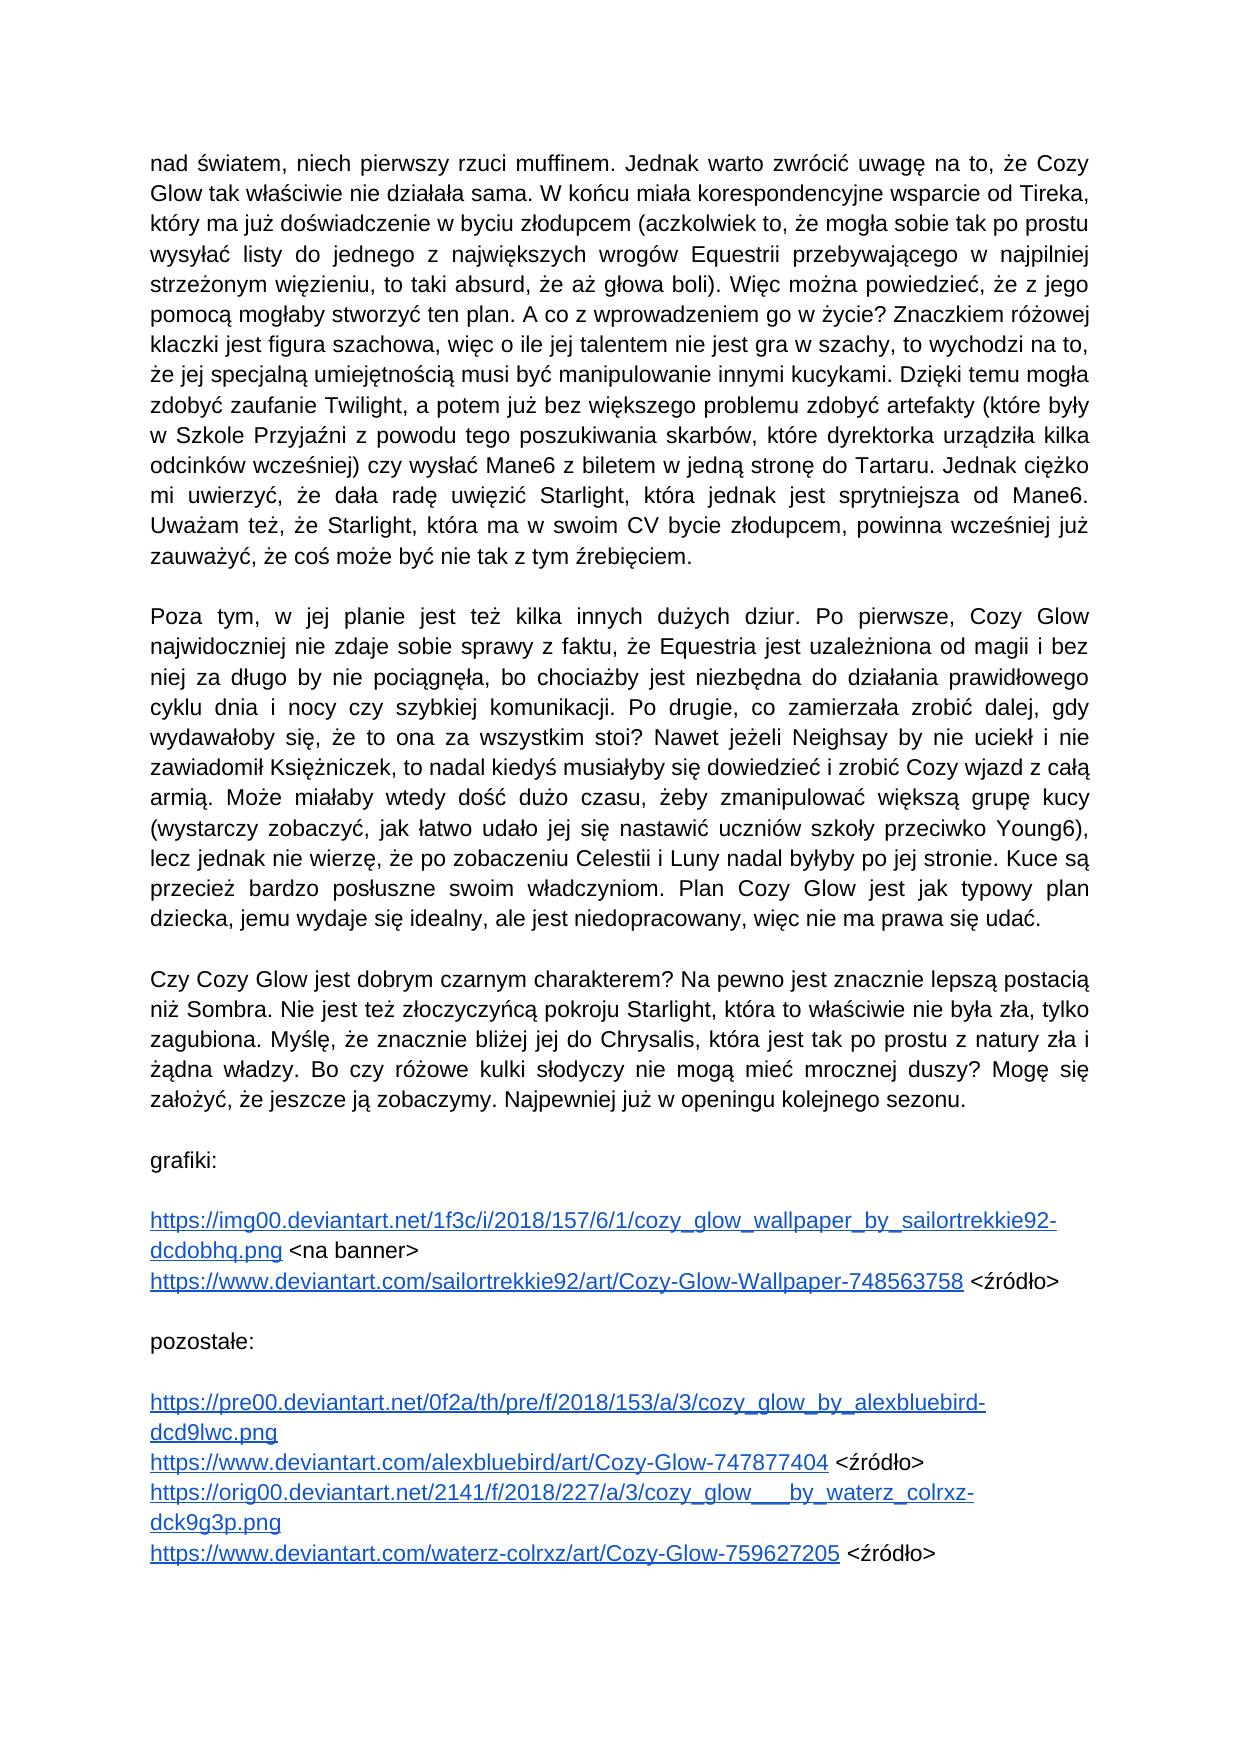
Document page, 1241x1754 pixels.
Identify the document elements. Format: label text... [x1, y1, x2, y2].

text Poza tym, w jej planie jest też kilka innych dużych dziur. Po pierwsze, Cozy Glow najwidoczniej nie zdaje sobie sprawy z faktu, że Equestria jest uzależniona od magii i bez niej za długo by nie pociągnęła, bo chociażby jest niezbędna do działania prawidłowego cyklu dnia i nocy czy szybkiej komunikacji. Po drugie, co zamierzała zrobić dalej, gdy wydawałoby się, że to ona za wszystkim stoi? Nawet jeżeli Neighsay by nie uciekł i nie zawiadomił Księżniczek, to nadal kiedyś musiałyby się dowiedzieć i zrobić Cozy wjazd z całą armią. Może miałaby wtedy dość dużo czasu, żeby zmanipulować większą grupę kucy (wystarczy zobaczyć, jak łatwo udało jej się nastawić uczniów szkoły przeciwko Young6), lecz jednak nie wierzę, że po zobaczeniu Celestii i Luny nadal byłyby po jej stronie. Kuce są przecież bardzo posłuszne swoim władczyniom. Plan Cozy Glow jest jak typowy plan dziecka, jemu wydaje się idealny, ale jest niedopracowany, więc nie ma prawa się udać. [150, 603, 1090, 932]
text https://img00.deviantart.net/1f3c/i/2018/157/6/1/cozy_glow_wallpaper_by_sailortrekkie92-dcdobhq.png <na banner> [150, 1207, 1090, 1264]
text Czy Cozy Glow jest dobrym czarnym charakterem? Na pewno jest znacznie lepszą postacią niż Sombra. Nie jest też złoczyczyńcą pokroju Starlight, która to właściwie nie była zła, tylko zagubiona. Myślę, że znacznie bliżej jej do Chrysalis, która jest tak po prostu z natury zła i żądna władzy. Bo czy różowe kulki słodyczy nie mogą mieć mrocznej duszy? Mogę się założyć, że jeszcze ją zobaczymy. Najpewniej już w openingu kolejnego sezonu. [150, 966, 1090, 1113]
text https://www.deviantart.com/waterz-colrxz/art/Cozy-Glow-759627205 <źródło> [150, 1539, 1090, 1566]
text https://www.deviantart.com/sailortrekkie92/art/Cozy-Glow-Wallpaper-748563758 <źródło> [150, 1268, 1090, 1294]
text https://pre00.deviantart.net/0f2a/th/pre/f/2018/153/a/3/cozy_glow_by_alexbluebird-dcd9lwc.png [150, 1388, 1090, 1445]
text https://orig00.deviantart.net/2141/f/2018/227/a/3/cozy_glow___by_waterz_colrxz-dck9g3p.png [150, 1479, 1090, 1536]
text https://www.deviantart.com/alexbluebird/art/Cozy-Glow-747877404 <źródło> [150, 1449, 1090, 1475]
text pozostałe: [150, 1328, 1090, 1354]
text grafiki: [150, 1147, 1090, 1173]
text nad światem, niech pierwszy rzuci muffinem. Jednak warto zwrócić uwagę na to, że Cozy Glow tak właściwie nie działała sama. W końcu miała korespondencyjne wsparcie od Tireka, który ma już doświadczenie w byciu złodupcem (aczkolwiek to, że mogła sobie tak po prostu wysyłać listy do jednego z największych wrogów Equestrii przebywającego w najpilniej strzeżonym więzieniu, to taki absurd, że aż głowa boli). Więc można powiedzieć, że z jego pomocą mogłaby stworzyć ten plan. A co z wprowadzeniem go w życie? Znaczkiem różowej klaczki jest figura szachowa, więc o ile jej talentem nie jest gra w szachy, to wychodzi na to, że jej specjalną umiejętnością musi być manipulowanie innymi kucykami. Dzięki temu mogła zdobyć zaufanie Twilight, a potem już bez większego problemu zdobyć artefakty (które były w Szkole Przyjaźni z powodu tego poszukiwania skarbów, które dyrektorka urządziła kilka odcinków wcześniej) czy wysłać Mane6 z biletem w jedną stronę do Tartaru. Jednak ciężko mi uwierzyć, że dała radę uwięzić Starlight, która jednak jest sprytniejsza od Mane6. Uważam też, że Starlight, która ma w swoim CV bycie złodupcem, powinna wcześniej już zauważyć, że coś może być nie tak z tym źrebięciem. [150, 150, 1090, 569]
